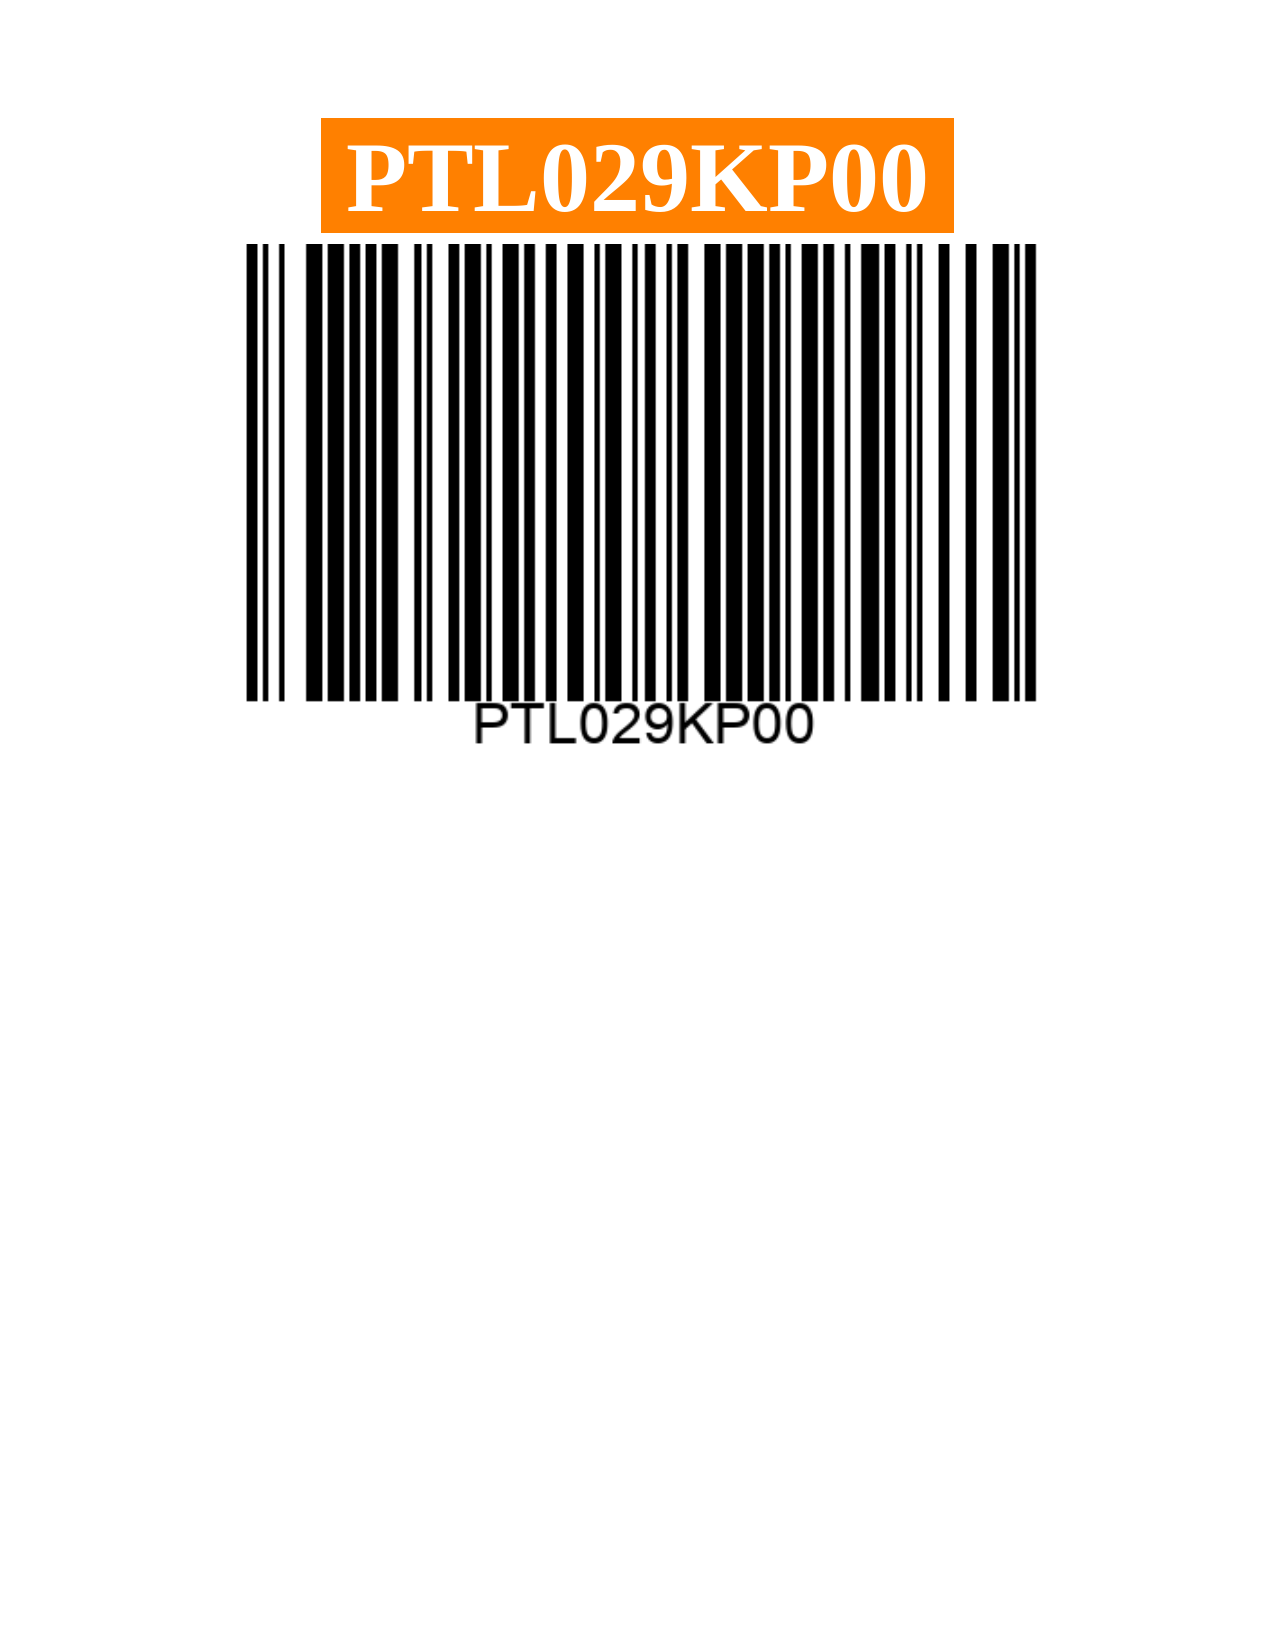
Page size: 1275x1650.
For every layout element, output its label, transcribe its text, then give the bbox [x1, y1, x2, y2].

picture [193, 244, 1094, 770]
text PTL029KP00 [118, 118, 1157, 233]
